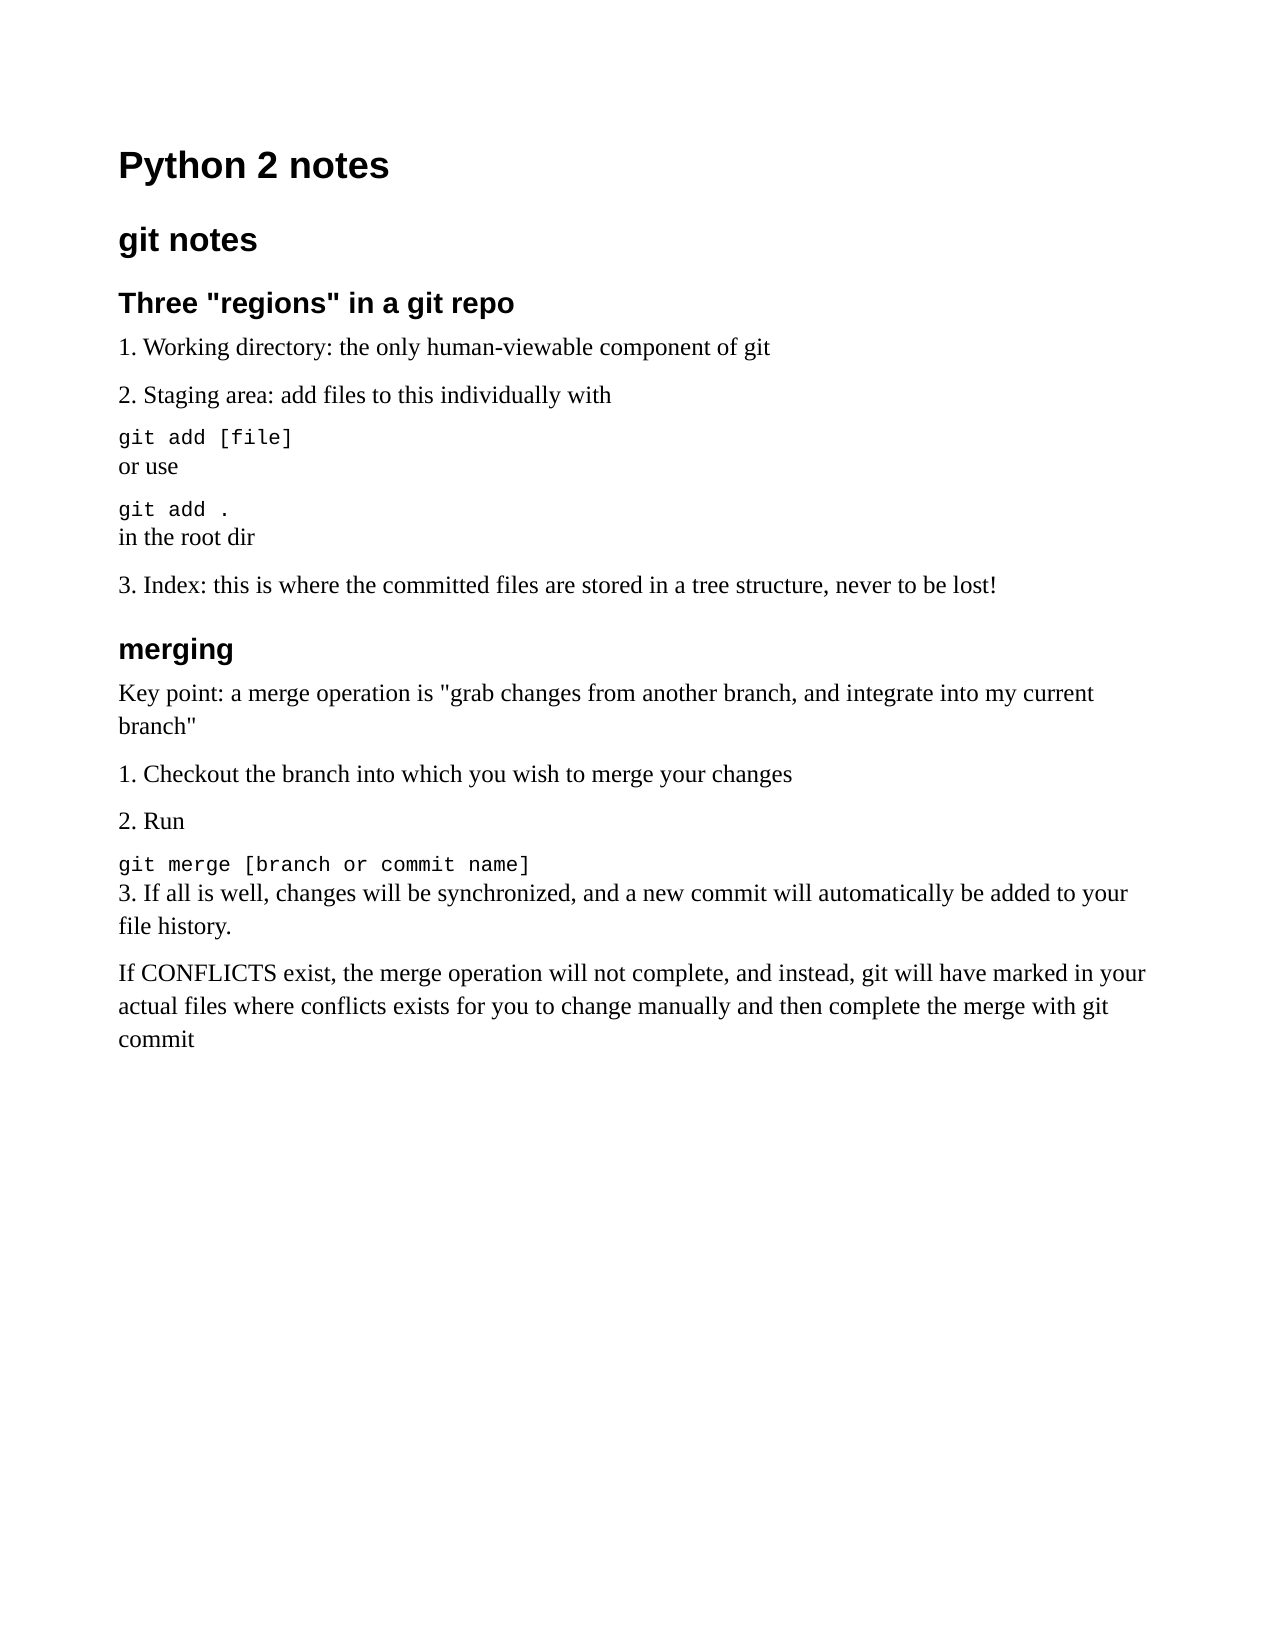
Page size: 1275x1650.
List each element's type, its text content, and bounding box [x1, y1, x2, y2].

text git add [file] [118, 427, 1157, 451]
text 1. Working directory: the only human-viewable component of git [118, 332, 1157, 361]
text Key point: a merge operation is "grab changes from another branch, and integrate into my current branch" [118, 678, 1157, 740]
text 2. Run [118, 806, 1157, 835]
text git add . [118, 498, 1157, 522]
text in the root dir [118, 522, 1157, 551]
text git merge [branch or commit name] [118, 854, 1157, 878]
text or use [118, 451, 1157, 480]
subtitle git notes [118, 220, 1157, 259]
text 1. Checkout the branch into which you wish to merge your changes [118, 759, 1157, 788]
text 3. Index: this is where the committed files are stored in a tree structure, never to be lost! [118, 570, 1157, 598]
subtitle Python 2 notes [118, 143, 1157, 187]
text If CONFLICTS exist, the merge operation will not complete, and instead, git will have marked in your actual files where conflicts exists for you to change manually and then complete the merge with git commit [118, 958, 1157, 1053]
text 3. If all is well, changes will be synchronized, and a new commit will automatically be added to your file history. [118, 878, 1157, 939]
text 2. Staging area: add files to this individually with [118, 380, 1157, 408]
subtitle Three "regions" in a git repo [118, 286, 1157, 319]
subtitle merging [118, 632, 1157, 666]
